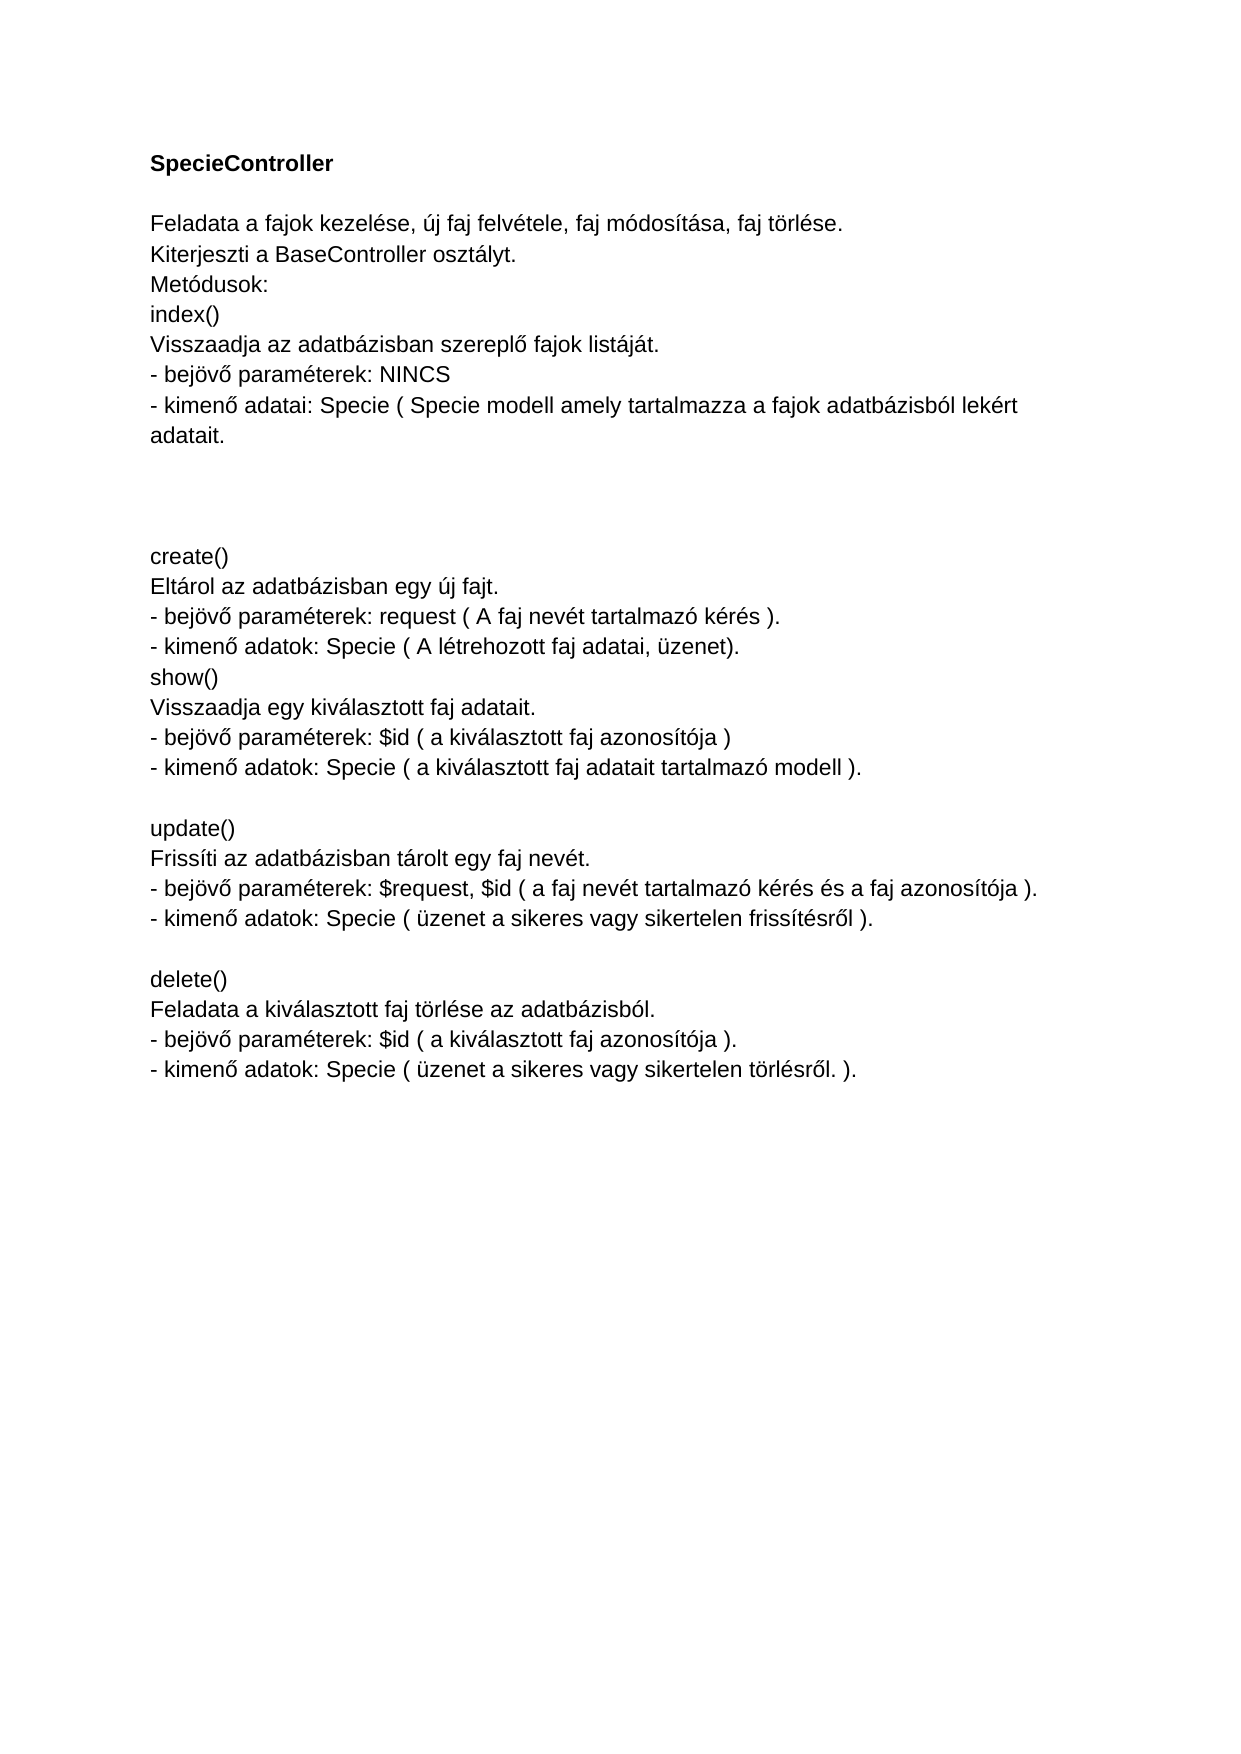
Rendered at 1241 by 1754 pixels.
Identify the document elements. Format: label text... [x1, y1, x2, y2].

text Frissíti az adatbázisban tárolt egy faj nevét. [150, 845, 1090, 871]
text Visszaadja egy kiválasztott faj adatait. [150, 694, 1090, 720]
text update() [150, 814, 1090, 841]
text Kiterjeszti a BaseController osztályt. [150, 241, 1090, 267]
text - kimenő adatok: Specie ( a kiválasztott faj adatait tartalmazó modell ). [150, 754, 1090, 781]
text - bejövő paraméterek: $request, $id ( a faj nevét tartalmazó kérés és a faj azonosítója ). [150, 875, 1090, 901]
text - kimenő adatok: Specie ( A létrehozott faj adatai, üzenet). [150, 633, 1090, 660]
text - kimenő adatok: Specie ( üzenet a sikeres vagy sikertelen frissítésről ). [150, 905, 1090, 932]
text delete() [150, 966, 1090, 992]
text create() [150, 543, 1090, 569]
text - bejövő paraméterek: $id ( a kiválasztott faj azonosítója ) [150, 724, 1090, 750]
text Metódusok: [150, 271, 1090, 297]
text - kimenő adatok: Specie ( üzenet a sikeres vagy sikertelen törlésről. ). [150, 1056, 1090, 1083]
text Eltárol az adatbázisban egy új fajt. [150, 573, 1090, 599]
text Visszaadja az adatbázisban szereplő fajok listáját. [150, 331, 1090, 358]
text Feladata a kiválasztott faj törlése az adatbázisból. [150, 996, 1090, 1022]
text Feladata a fajok kezelése, új faj felvétele, faj módosítása, faj törlése. [150, 210, 1090, 237]
text index() [150, 301, 1090, 327]
text - bejövő paraméterek: NINCS [150, 361, 1090, 388]
text SpecieController [150, 150, 1090, 176]
text - kimenő adatai: Specie ( Specie modell amely tartalmazza a fajok adatbázisból lekért adatait. [150, 392, 1090, 448]
text show() [150, 663, 1090, 690]
text - bejövő paraméterek: $id ( a kiválasztott faj azonosítója ). [150, 1026, 1090, 1052]
text - bejövő paraméterek: request ( A faj nevét tartalmazó kérés ). [150, 603, 1090, 629]
